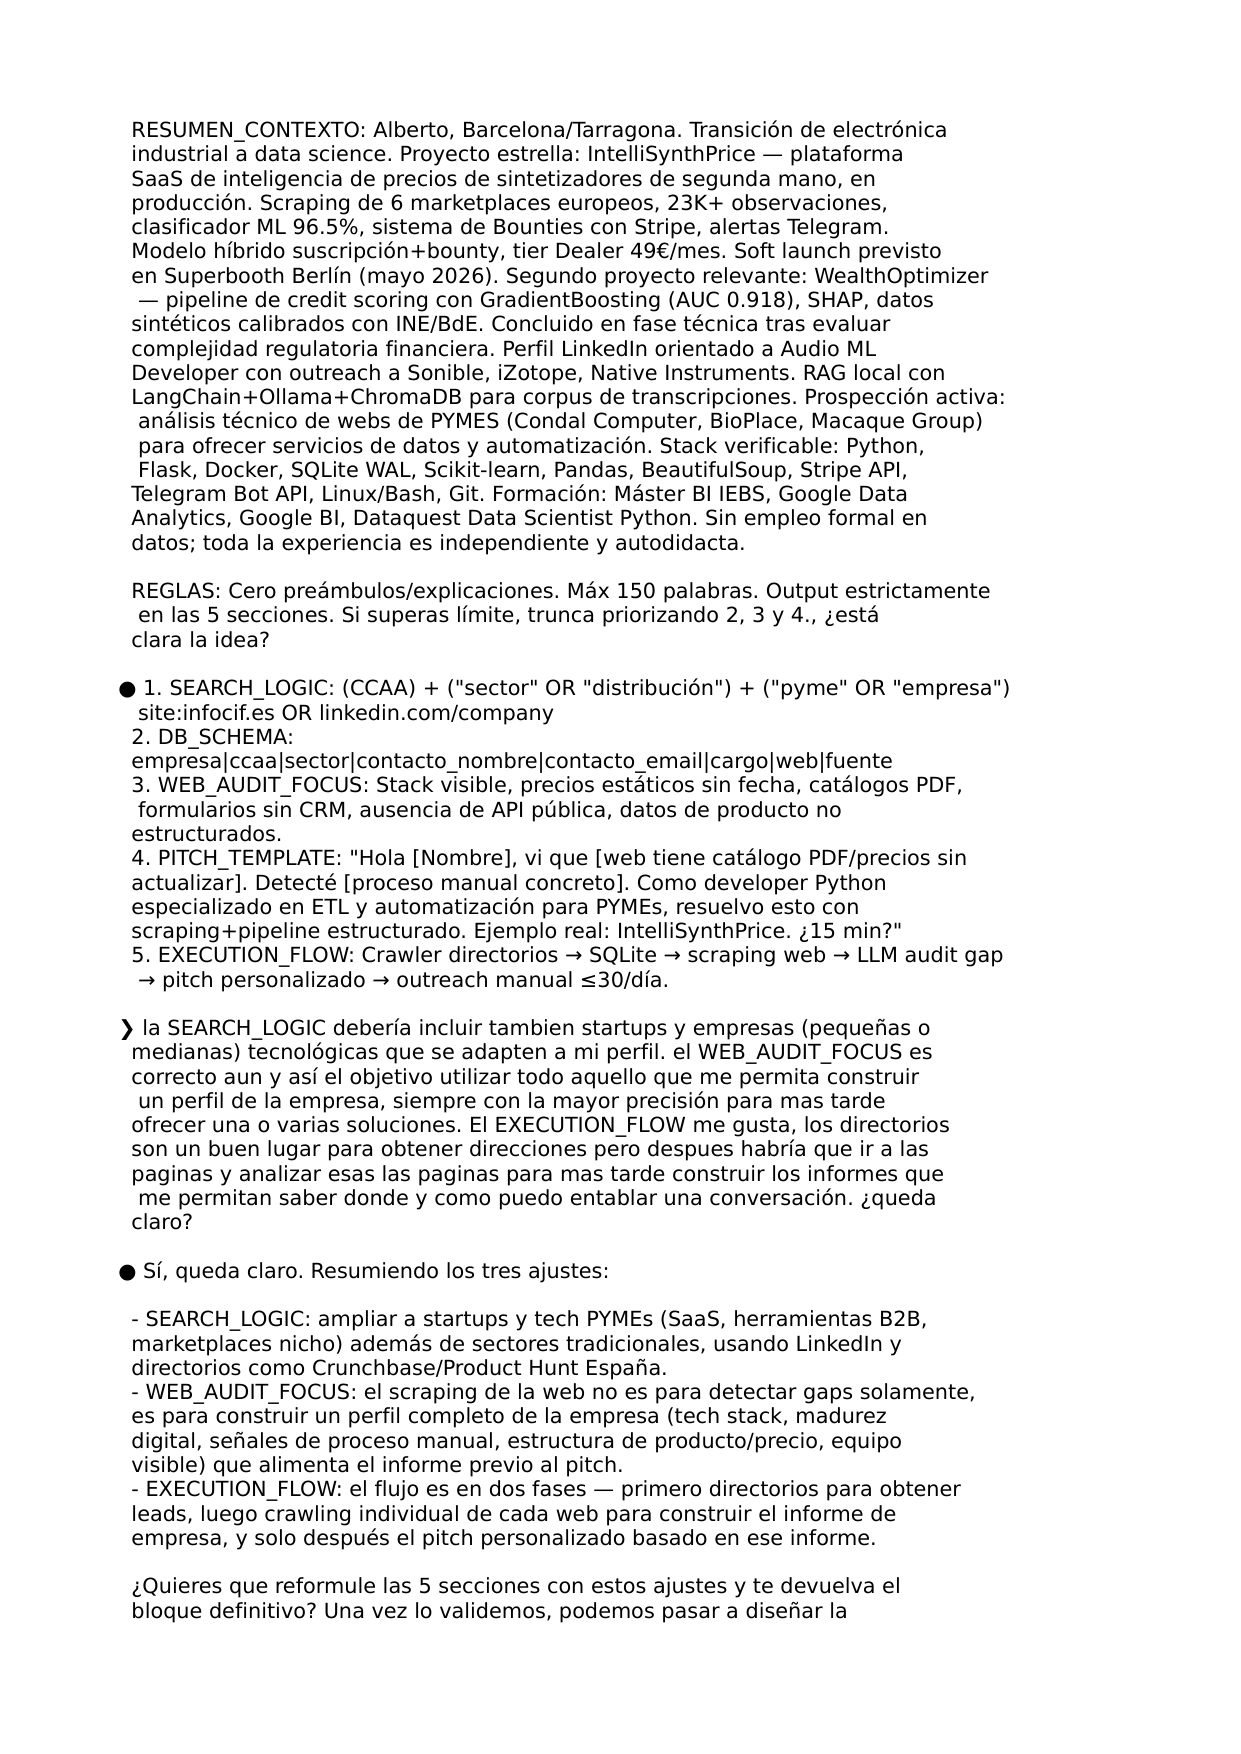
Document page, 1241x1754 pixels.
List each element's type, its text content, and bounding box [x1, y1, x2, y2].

text scraping+pipeline estructurado. Ejemplo real: IntelliSynthPrice. ¿15 min?" [118, 919, 1122, 943]
text industrial a data science. Proyecto estrella: IntelliSynthPrice — plataforma [118, 142, 1122, 167]
text paginas y analizar esas las paginas para mas tarde construir los informes que [118, 1162, 1122, 1186]
text especializado en ETL y automatización para PYMEs, resuelvo esto con [118, 895, 1122, 919]
text ofrecer una o varias soluciones. El EXECUTION_FLOW me gusta, los directorios [118, 1113, 1122, 1137]
text correcto aun y así el objetivo utilizar todo aquello que me permita construir [118, 1065, 1122, 1089]
text 3. WEB_AUDIT_FOCUS: Stack visible, precios estáticos sin fecha, catálogos PDF, [118, 773, 1122, 798]
text RESUMEN_CONTEXTO: Alberto, Barcelona/Tarragona. Transición de electrónica [118, 118, 1122, 142]
text formularios sin CRM, ausencia de API pública, datos de producto no [118, 798, 1122, 822]
text Modelo híbrido suscripción+bounty, tier Dealer 49€/mes. Soft launch previsto [118, 239, 1122, 264]
text - EXECUTION_FLOW: el flujo es en dos fases — primero directorios para obtener [118, 1477, 1122, 1502]
text ● 1. SEARCH_LOGIC: (CCAA) + ("sector" OR "distribución") + ("pyme" OR "empresa") [118, 676, 1122, 701]
text bloque definitivo? Una vez lo validemos, podemos pasar a diseñar la [118, 1599, 1122, 1623]
text actualizar]. Detecté [proceso manual concreto]. Como developer Python [118, 871, 1122, 895]
text clara la idea? [118, 628, 1122, 652]
text ❯ la SEARCH_LOGIC debería incluir tambien startups y empresas (pequeñas o [118, 1016, 1122, 1040]
text análisis técnico de webs de PYMES (Condal Computer, BioPlace, Macaque Group) [118, 409, 1122, 434]
text para ofrecer servicios de datos y automatización. Stack verificable: Python, [118, 434, 1122, 458]
text medianas) tecnológicas que se adapten a mi perfil. el WEB_AUDIT_FOCUS es [118, 1040, 1122, 1065]
text un perfil de la empresa, siempre con la mayor precisión para mas tarde [118, 1089, 1122, 1113]
text ¿Quieres que reformule las 5 secciones con estos ajustes y te devuelva el [118, 1574, 1122, 1599]
text Flask, Docker, SQLite WAL, Scikit-learn, Pandas, BeautifulSoup, Stripe API, [118, 458, 1122, 482]
text 2. DB_SCHEMA: [118, 725, 1122, 749]
text 5. EXECUTION_FLOW: Crawler directorios → SQLite → scraping web → LLM audit gap [118, 943, 1122, 968]
text datos; toda la experiencia es independiente y autodidacta. [118, 531, 1122, 555]
text → pitch personalizado → outreach manual ≤30/día. [118, 968, 1122, 992]
text en Superbooth Berlín (mayo 2026). Segundo proyecto relevante: WealthOptimizer [118, 264, 1122, 288]
text clasificador ML 96.5%, sistema de Bounties con Stripe, alertas Telegram. [118, 215, 1122, 239]
text visible) que alimenta el informe previo al pitch. [118, 1453, 1122, 1477]
text claro? [118, 1210, 1122, 1234]
text - WEB_AUDIT_FOCUS: el scraping de la web no es para detectar gaps solamente, [118, 1380, 1122, 1404]
text Developer con outreach a Sonible, iZotope, Native Instruments. RAG local con [118, 361, 1122, 385]
text directorios como Crunchbase/Product Hunt España. [118, 1356, 1122, 1380]
text Analytics, Google BI, Dataquest Data Scientist Python. Sin empleo formal en [118, 506, 1122, 531]
text estructurados. [118, 822, 1122, 846]
text producción. Scraping de 6 marketplaces europeos, 23K+ observaciones, [118, 191, 1122, 215]
text — pipeline de credit scoring con GradientBoosting (AUC 0.918), SHAP, datos [118, 288, 1122, 312]
text sintéticos calibrados con INE/BdE. Concluido en fase técnica tras evaluar [118, 312, 1122, 337]
text marketplaces nicho) además de sectores tradicionales, usando LinkedIn y [118, 1332, 1122, 1356]
text empresa|ccaa|sector|contacto_nombre|contacto_email|cargo|web|fuente [118, 749, 1122, 773]
text son un buen lugar para obtener direcciones pero despues habría que ir a las [118, 1137, 1122, 1162]
text ● Sí, queda claro. Resumiendo los tres ajustes: [118, 1259, 1122, 1283]
text 4. PITCH_TEMPLATE: "Hola [Nombre], vi que [web tiene catálogo PDF/precios sin [118, 846, 1122, 871]
text LangChain+Ollama+ChromaDB para corpus de transcripciones. Prospección activa: [118, 385, 1122, 409]
text leads, luego crawling individual de cada web para construir el informe de [118, 1502, 1122, 1526]
text en las 5 secciones. Si superas límite, trunca priorizando 2, 3 y 4., ¿está [118, 603, 1122, 628]
text me permitan saber donde y como puedo entablar una conversación. ¿queda [118, 1186, 1122, 1210]
text complejidad regulatoria financiera. Perfil LinkedIn orientado a Audio ML [118, 337, 1122, 361]
text SaaS de inteligencia de precios de sintetizadores de segunda mano, en [118, 167, 1122, 191]
text Telegram Bot API, Linux/Bash, Git. Formación: Máster BI IEBS, Google Data [118, 482, 1122, 506]
text site:infocif.es OR linkedin.com/company [118, 701, 1122, 725]
text digital, señales de proceso manual, estructura de producto/precio, equipo [118, 1429, 1122, 1453]
text empresa, y solo después el pitch personalizado basado en ese informe. [118, 1526, 1122, 1550]
text REGLAS: Cero preámbulos/explicaciones. Máx 150 palabras. Output estrictamente [118, 579, 1122, 603]
text - SEARCH_LOGIC: ampliar a startups y tech PYMEs (SaaS, herramientas B2B, [118, 1307, 1122, 1332]
text es para construir un perfil completo de la empresa (tech stack, madurez [118, 1404, 1122, 1429]
